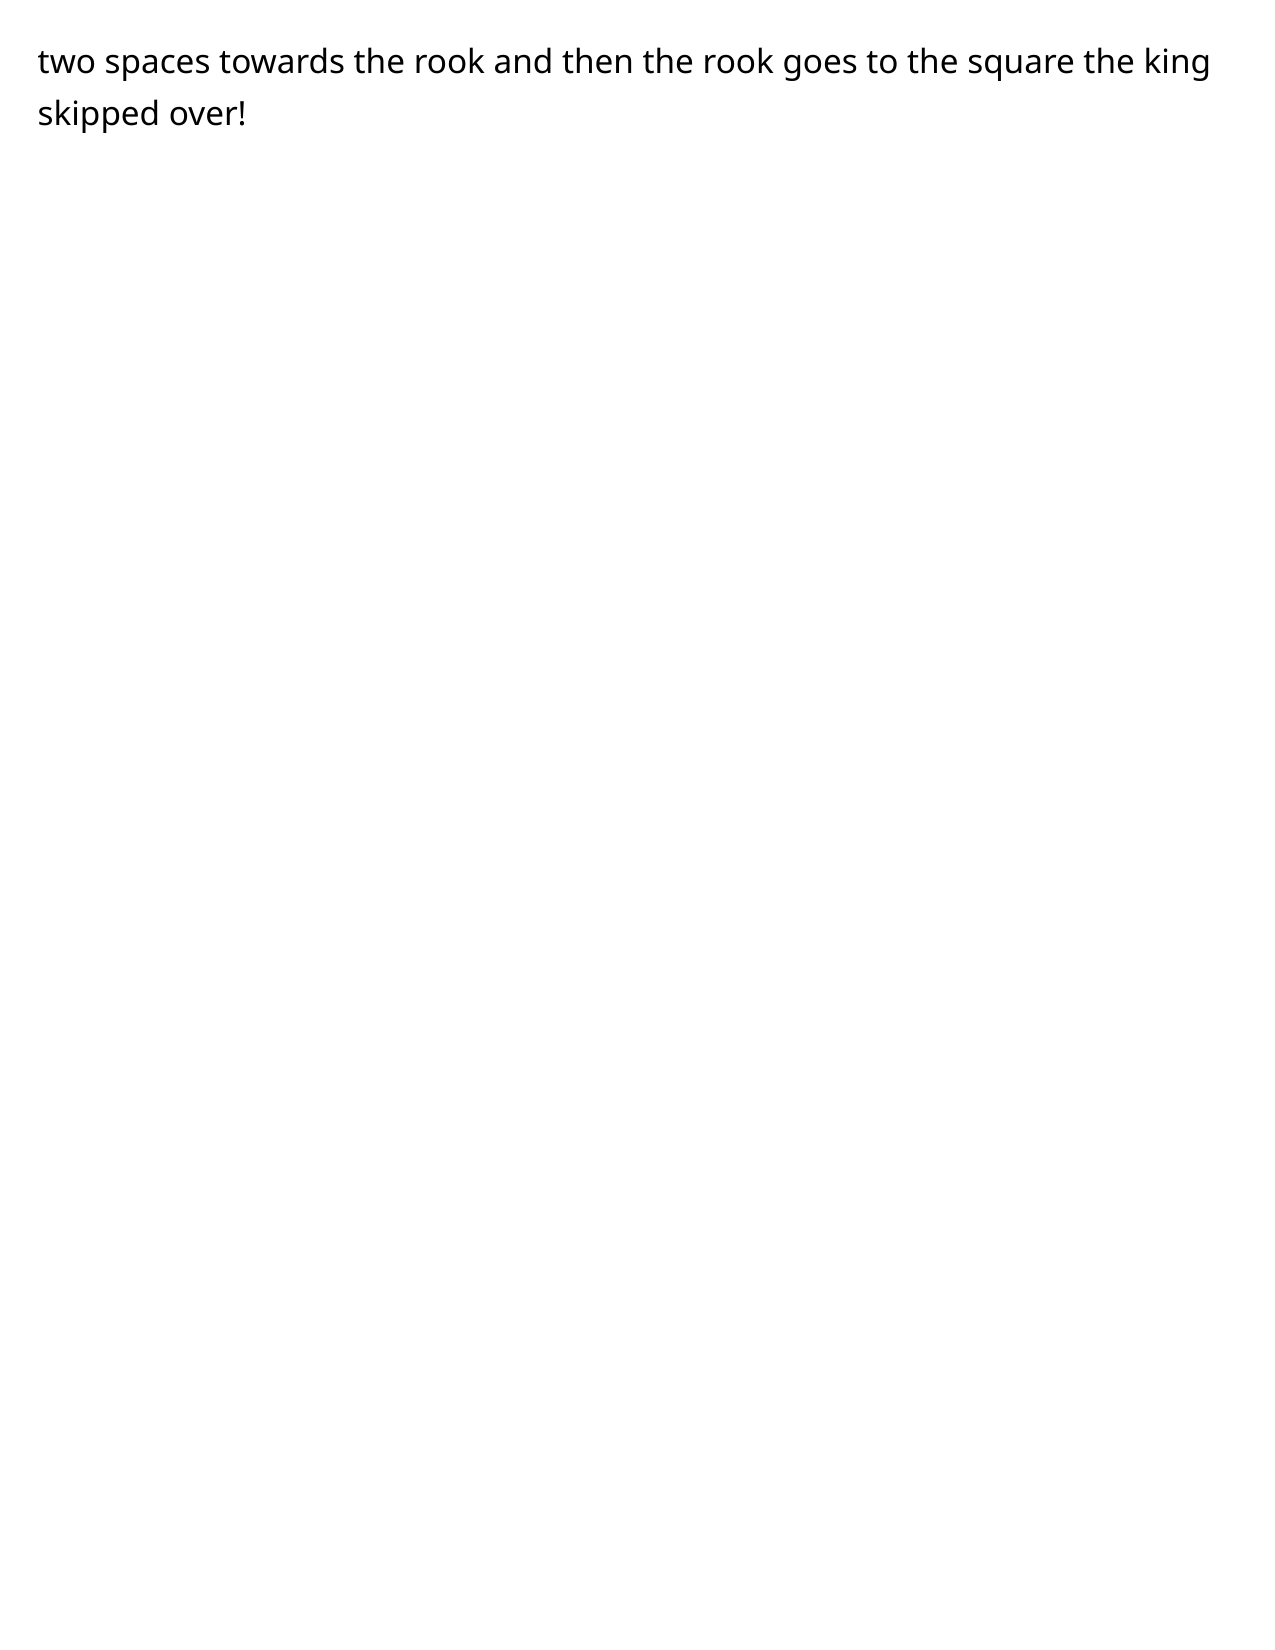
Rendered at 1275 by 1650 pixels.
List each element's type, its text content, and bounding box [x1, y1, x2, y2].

text two spaces towards the rook and then the rook goes to the square the king skipped over! [37, 37, 1237, 135]
